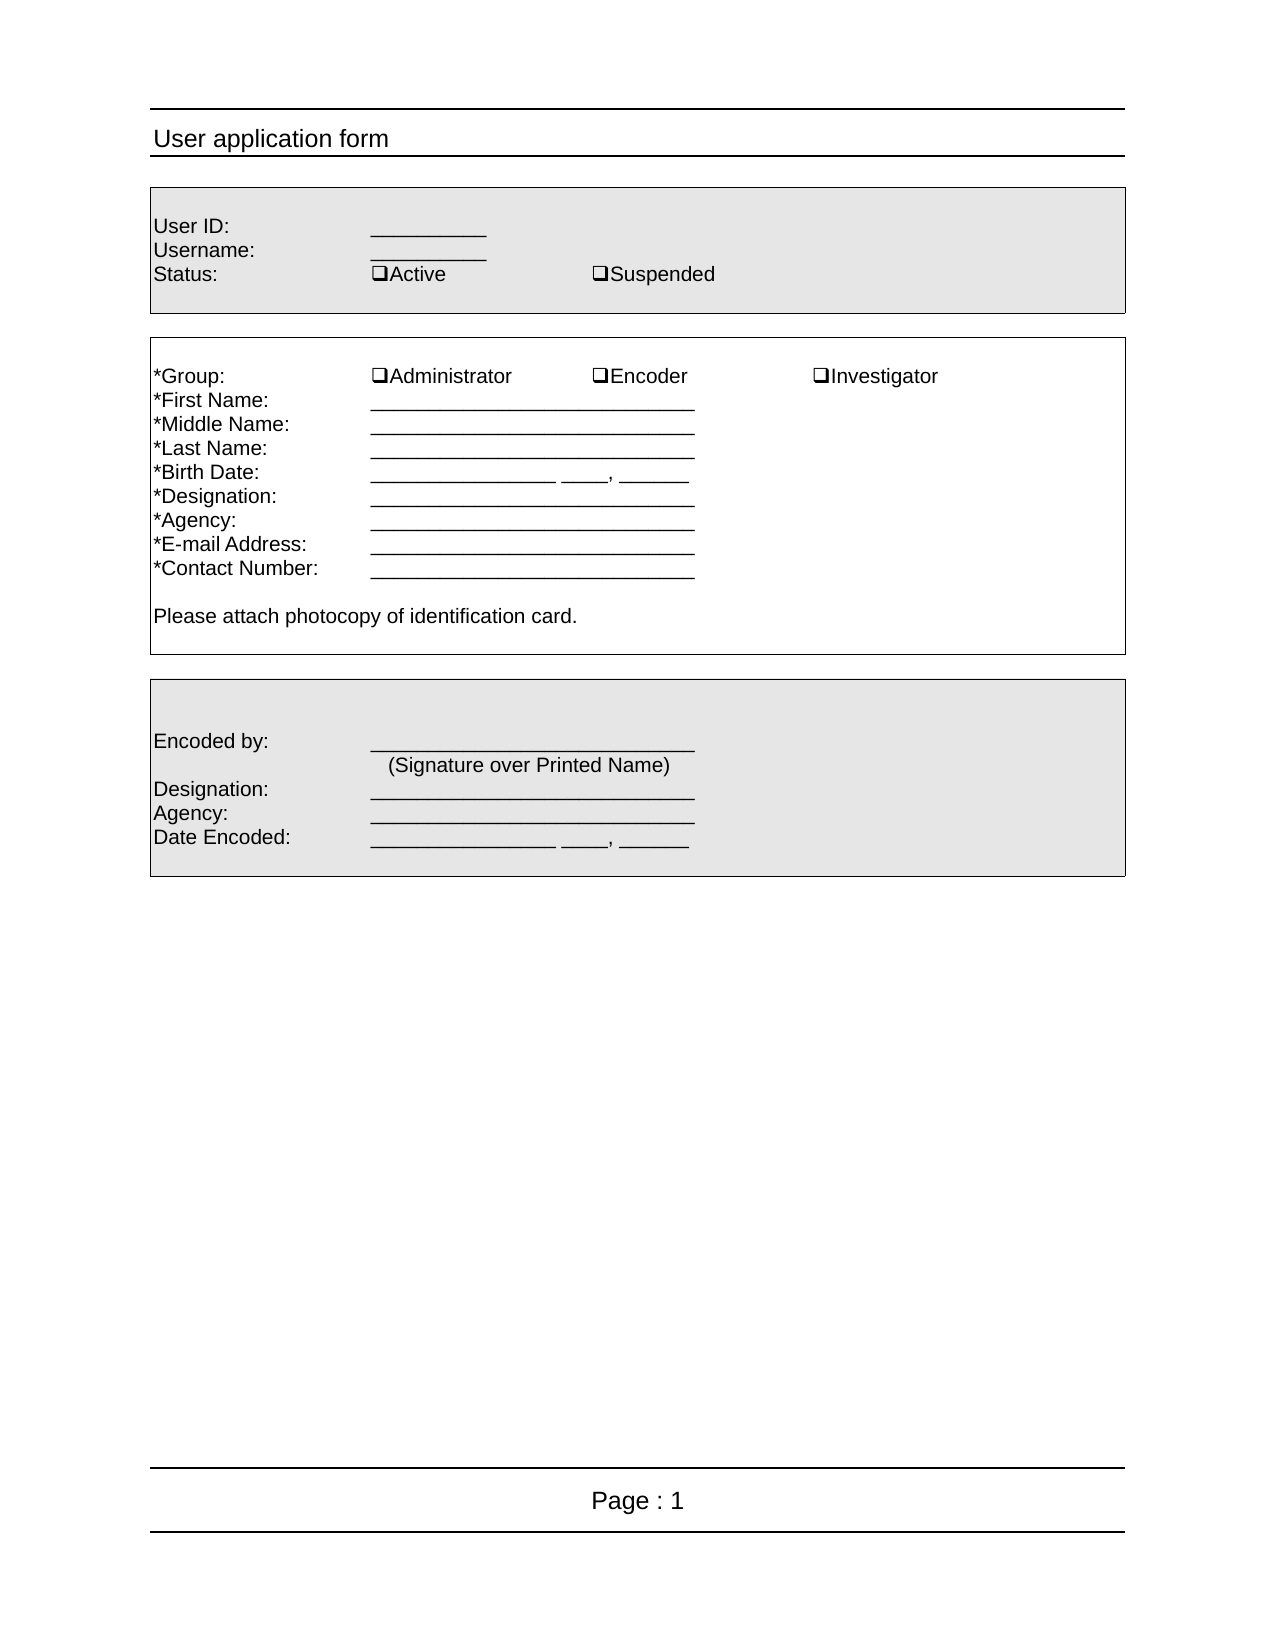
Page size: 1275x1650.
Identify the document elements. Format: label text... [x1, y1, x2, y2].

text Designation: ____________________________ [151, 774, 1125, 798]
text *Group: Administrator Encoder Investigator [151, 361, 1125, 385]
text *First Name: ____________________________ [151, 385, 1125, 409]
text Date Encoded: ________________ ____, ______ [151, 822, 1125, 846]
text Username: __________ [151, 235, 1125, 259]
text *Middle Name: ____________________________ [151, 409, 1125, 433]
text *Birth Date: ________________ ____, ______ [151, 457, 1125, 481]
text User ID: __________ [151, 211, 1125, 235]
text Encoded by: ____________________________ [151, 726, 1125, 750]
text Status: Active Suspended [151, 259, 1125, 283]
text *Designation: ____________________________ [151, 481, 1125, 505]
text (Signature over Printed Name) [151, 750, 1125, 774]
text *Last Name: ____________________________ [151, 433, 1125, 457]
text Please attach photocopy of identification card. [151, 601, 1125, 627]
text *Agency: ____________________________ [151, 505, 1125, 529]
text *Contact Number: ____________________________ [151, 553, 1125, 579]
text *E-mail Address: ____________________________ [151, 529, 1125, 553]
text Agency: ____________________________ [151, 798, 1125, 822]
